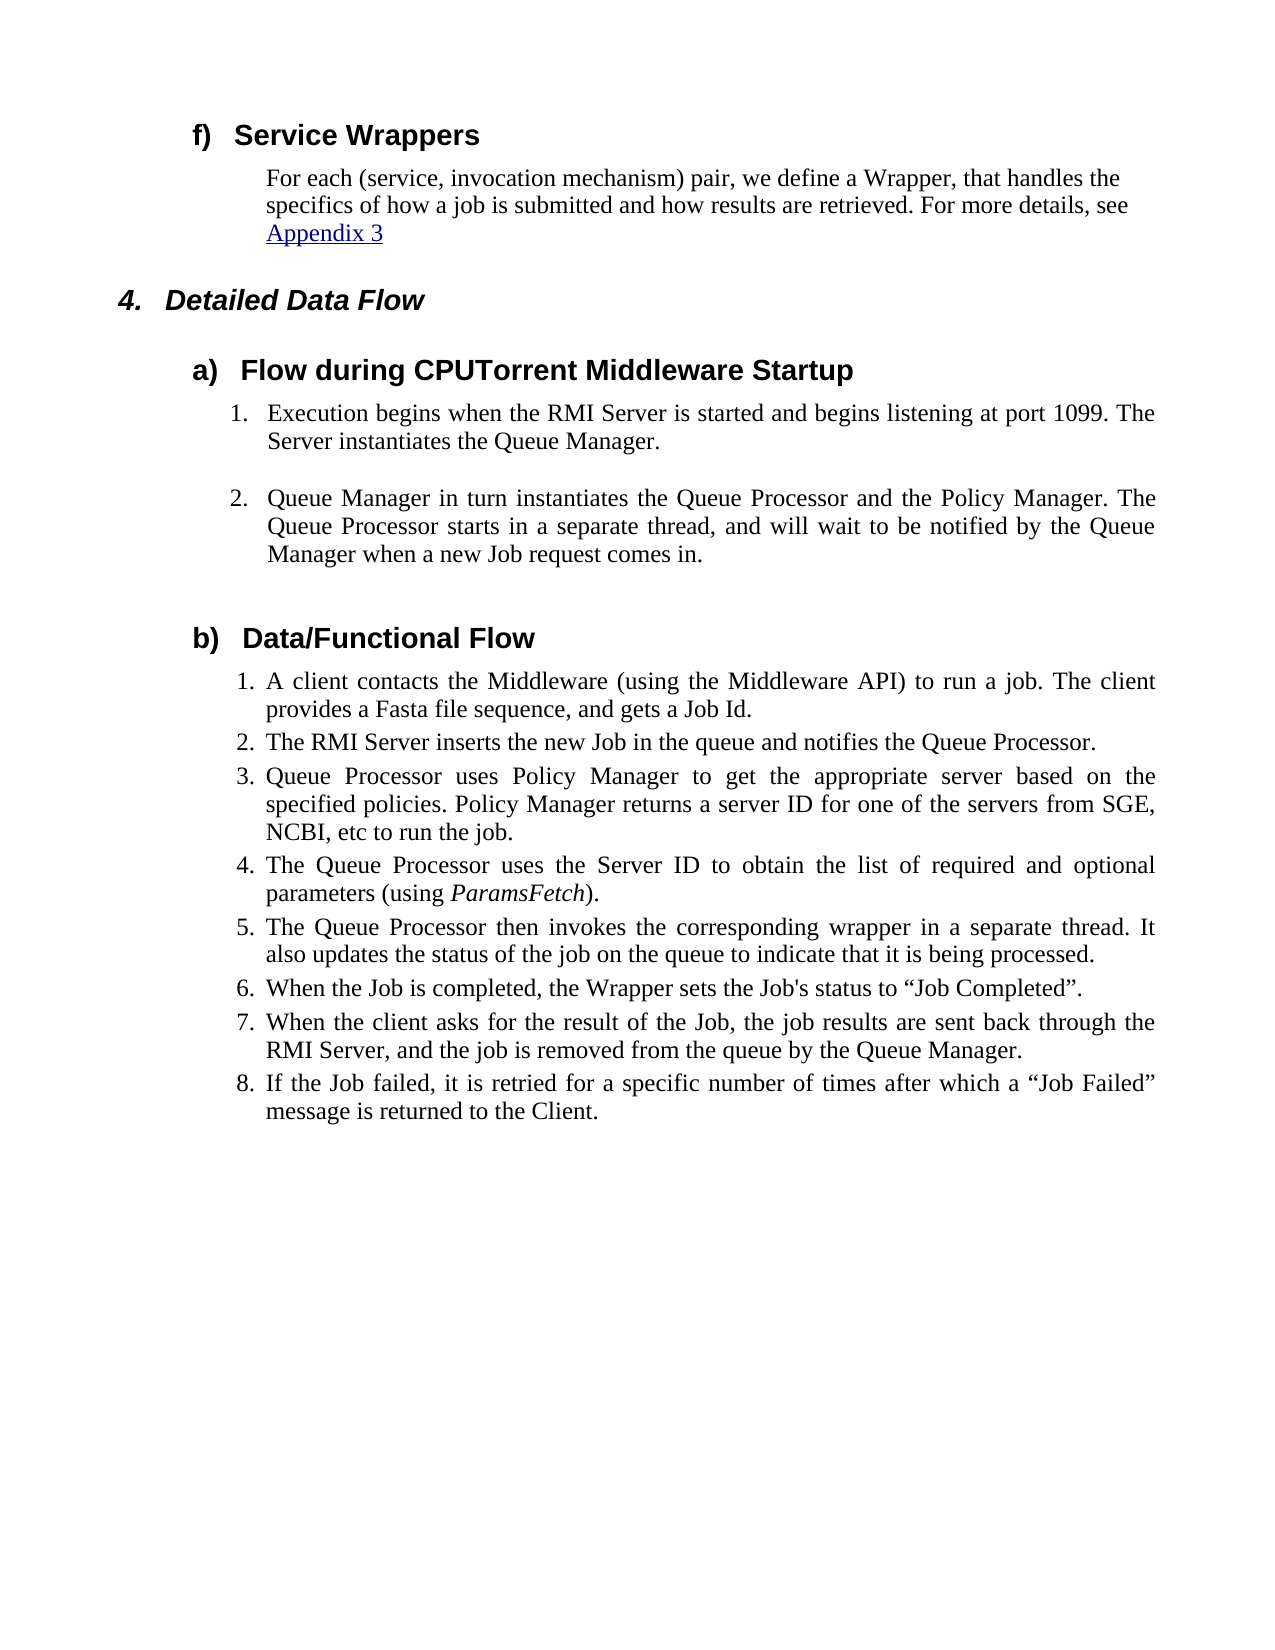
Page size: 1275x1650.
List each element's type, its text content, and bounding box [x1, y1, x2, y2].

list If the Job failed, it is retried for a specific number of times after which a “Job Failed” message is returned to the Client. [236, 1069, 1157, 1125]
subtitle Service Wrappers [192, 118, 1157, 151]
list Execution begins when the RMI Server is started and begins listening at port 1099. The Server instantiates the Queue Manager. [229, 399, 1157, 455]
list Queue Manager in turn instantiates the Queue Processor and the Policy Manager. The Queue Processor starts in a separate thread, and will wait to be notified by the Queue Manager when a new Job request comes in. [229, 484, 1157, 567]
list The RMI Server inserts the new Job in the queue and notifies the Queue Processor. [236, 728, 1157, 756]
subtitle Flow during CPUTorrent Middleware Startup [192, 354, 1157, 387]
list When the Job is completed, the Wrapper sets the Job's status to “Job Completed”. [236, 974, 1157, 1002]
list Queue Processor uses Policy Manager to get the appropriate server based on the specified policies. Policy Manager returns a server ID for one of the servers from SGE, NCBI, etc to run the job. [236, 762, 1157, 845]
text For each (service, invocation mechanism) pair, we define a Wrapper, that handles the specifics of how a job is submitted and how results are retrieved. For more details, see Appendix 3 [266, 164, 1157, 247]
list A client contacts the Middleware (using the Middleware API) to run a job. The client provides a Fasta file sequence, and gets a Job Id. [236, 667, 1157, 722]
list The Queue Processor uses the Server ID to obtain the list of required and optional parameters (using ParamsFetch). [236, 851, 1157, 907]
subtitle Data/Functional Flow [192, 622, 1157, 654]
subtitle Detailed Data Flow [118, 284, 1157, 317]
list The Queue Processor then invokes the corresponding wrapper in a separate thread. It also updates the status of the job on the queue to indicate that it is being processed. [236, 913, 1157, 968]
list When the client asks for the result of the Job, the job results are sent back through the RMI Server, and the job is removed from the queue by the Queue Manager. [236, 1008, 1157, 1063]
